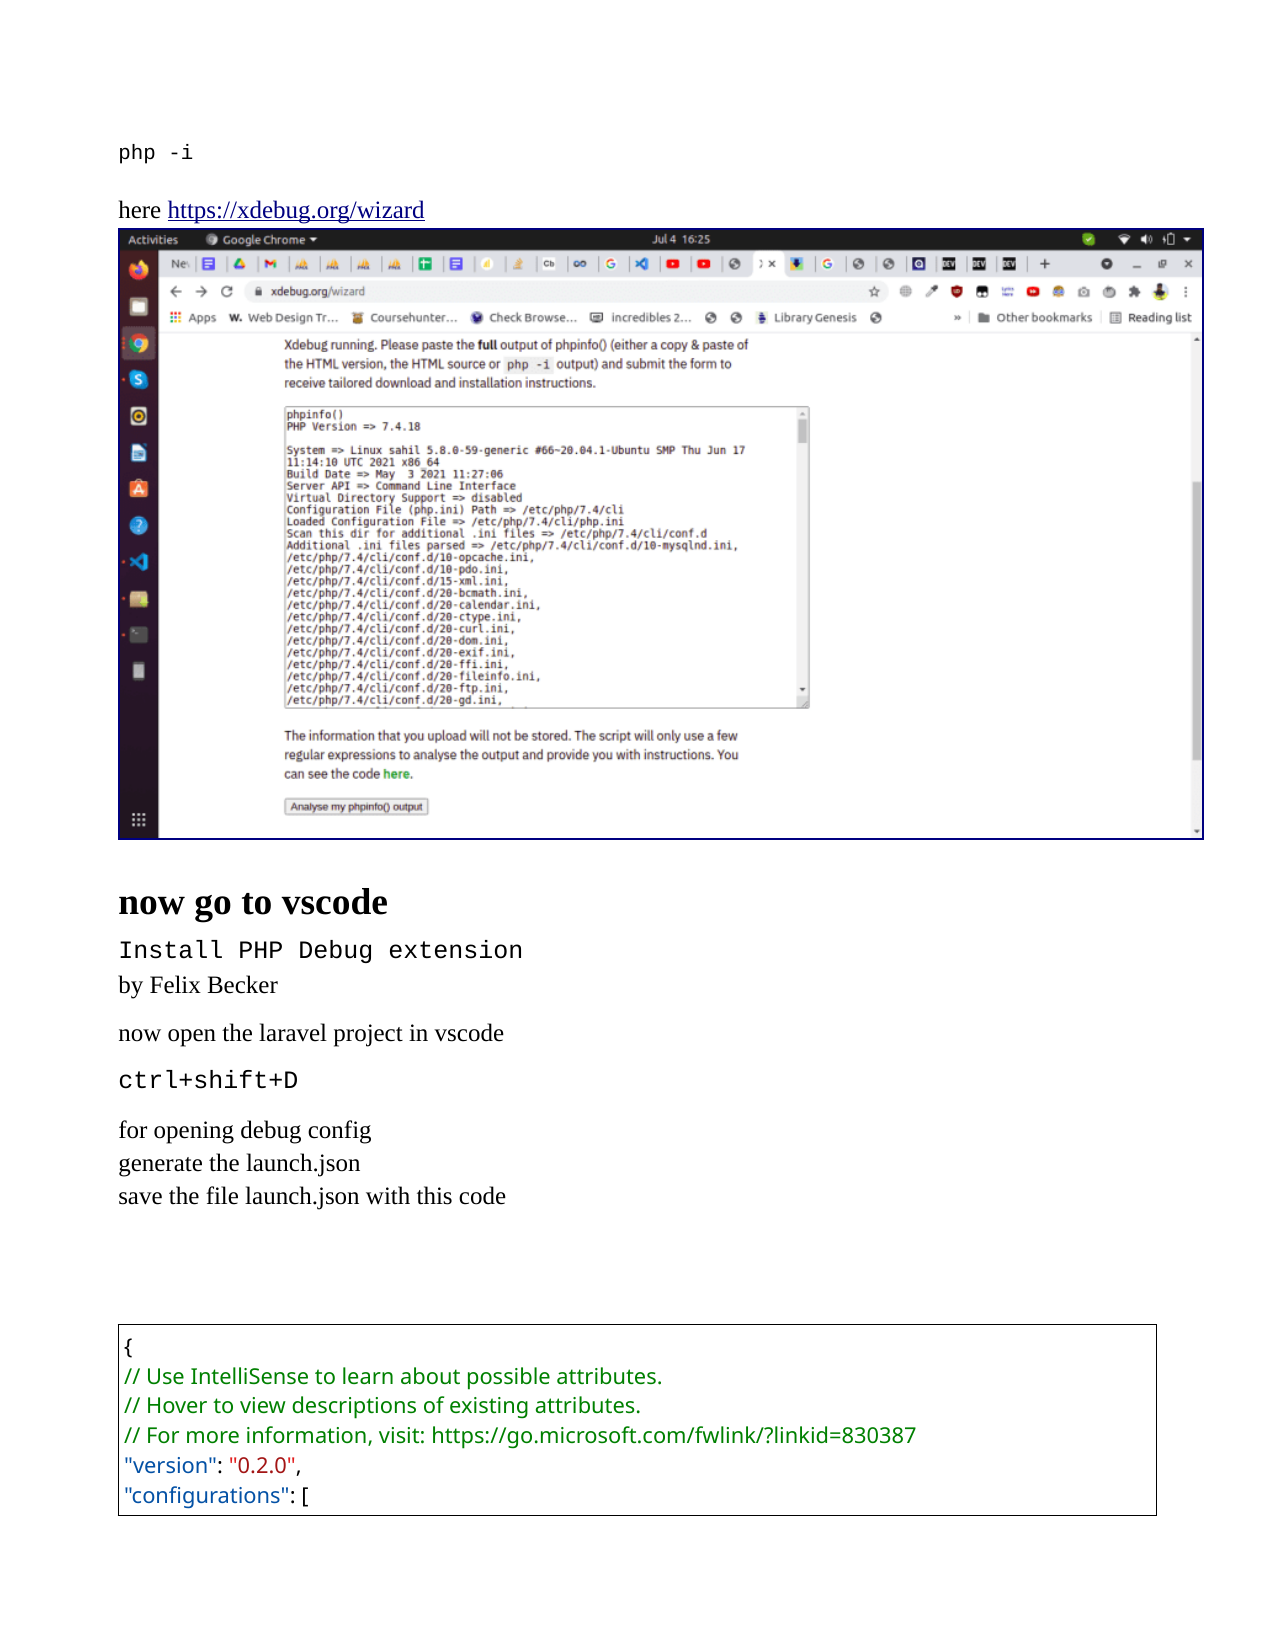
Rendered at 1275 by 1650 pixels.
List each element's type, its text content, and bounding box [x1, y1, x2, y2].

text here https://xdebug.org/wizard [118, 195, 1157, 228]
text php -i [118, 142, 1157, 165]
text ctrl+shift+D [118, 1065, 1157, 1096]
picture [120, 230, 1202, 838]
table_header { // Use IntelliSense to learn about possible attributes. // Hover to view descriptions of existing attributes. // For more information, visit: https://go.microsoft.com/fwlink/?linkid=830387 "version": "0.2.0", "configurations": [ [119, 1325, 1156, 1515]
text now open the laravel project in vscode [118, 1018, 1157, 1046]
text Install PHP Debug extension by Felix Becker [118, 935, 1157, 999]
subtitle now go to vscode [118, 879, 1157, 922]
text for opening debug config generate the launch.json save the file launch.json with this code [118, 1115, 1157, 1210]
